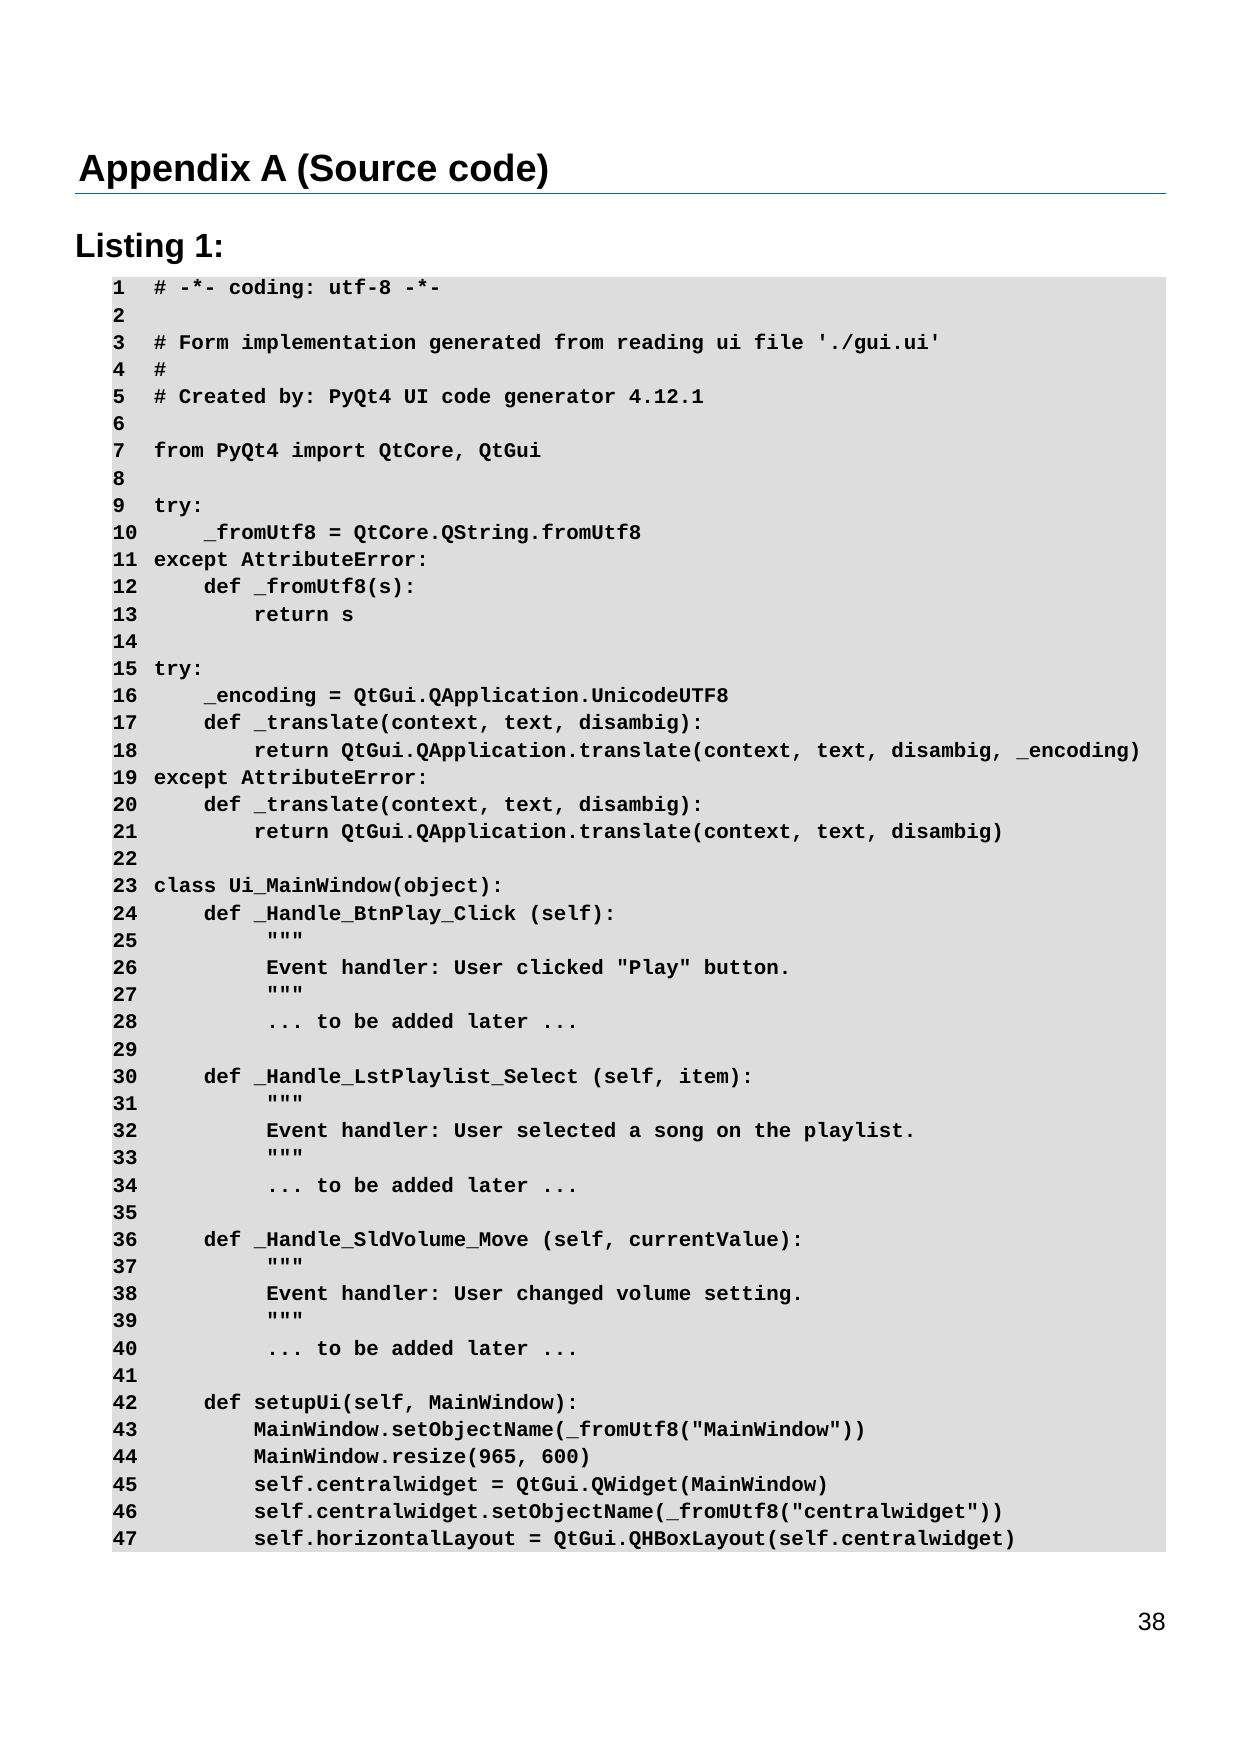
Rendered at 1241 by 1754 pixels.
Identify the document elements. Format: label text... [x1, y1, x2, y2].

list _fromUtf8 = QtCore.QString.fromUtf8 [112, 522, 1166, 546]
list """ [112, 984, 1166, 1008]
list return s [112, 604, 1166, 627]
list # [112, 359, 1166, 383]
list def _Handle_LstPlaylist_Select (self, item): [112, 1066, 1166, 1089]
list _encoding = QtGui.QApplication.UnicodeUTF8 [112, 685, 1166, 709]
list return QtGui.QApplication.translate(context, text, disambig) [112, 821, 1166, 845]
subtitle Appendix A (Source code) [75, 143, 1166, 193]
list try: [112, 658, 1166, 682]
list # Form implementation generated from reading ui file './gui.ui' [112, 332, 1166, 355]
list MainWindow.resize(965, 600) [112, 1446, 1166, 1470]
subtitle Listing 1: [75, 226, 1166, 265]
list class Ui_MainWindow(object): [112, 876, 1166, 899]
list Event handler: User clicked "Play" button. [112, 957, 1166, 981]
list self.horizontalLayout = QtGui.QHBoxLayout(self.centralwidget) [112, 1528, 1166, 1552]
list def _translate(context, text, disambig): [112, 794, 1166, 818]
list except AttributeError: [112, 549, 1166, 573]
list from PyQt4 import QtCore, QtGui [112, 441, 1166, 464]
list self.centralwidget.setObjectName(_fromUtf8("centralwidget")) [112, 1501, 1166, 1524]
list def _Handle_BtnPlay_Click (self): [112, 903, 1166, 926]
list return QtGui.QApplication.translate(context, text, disambig, _encoding) [112, 739, 1166, 763]
list ... to be added later ... [112, 1011, 1166, 1035]
list Event handler: User changed volume setting. [112, 1283, 1166, 1307]
list """ [112, 1147, 1166, 1171]
list MainWindow.setObjectName(_fromUtf8("MainWindow")) [112, 1419, 1166, 1443]
list ... to be added later ... [112, 1174, 1166, 1198]
list except AttributeError: [112, 767, 1166, 790]
list # -*- coding: utf-8 -*- [112, 277, 1166, 301]
list # Created by: PyQt4 UI code generator 4.12.1 [112, 386, 1166, 410]
list try: [112, 495, 1166, 518]
list def setupUi(self, MainWindow): [112, 1392, 1166, 1416]
list """ [112, 1093, 1166, 1117]
list def _translate(context, text, disambig): [112, 712, 1166, 736]
list """ [112, 1256, 1166, 1280]
list def _fromUtf8(s): [112, 576, 1166, 600]
list Event handler: User selected a song on the playlist. [112, 1120, 1166, 1144]
list def _Handle_SldVolume_Move (self, currentValue): [112, 1229, 1166, 1253]
list self.centralwidget = QtGui.QWidget(MainWindow) [112, 1474, 1166, 1497]
list ... to be added later ... [112, 1338, 1166, 1361]
list """ [112, 930, 1166, 953]
list """ [112, 1311, 1166, 1334]
